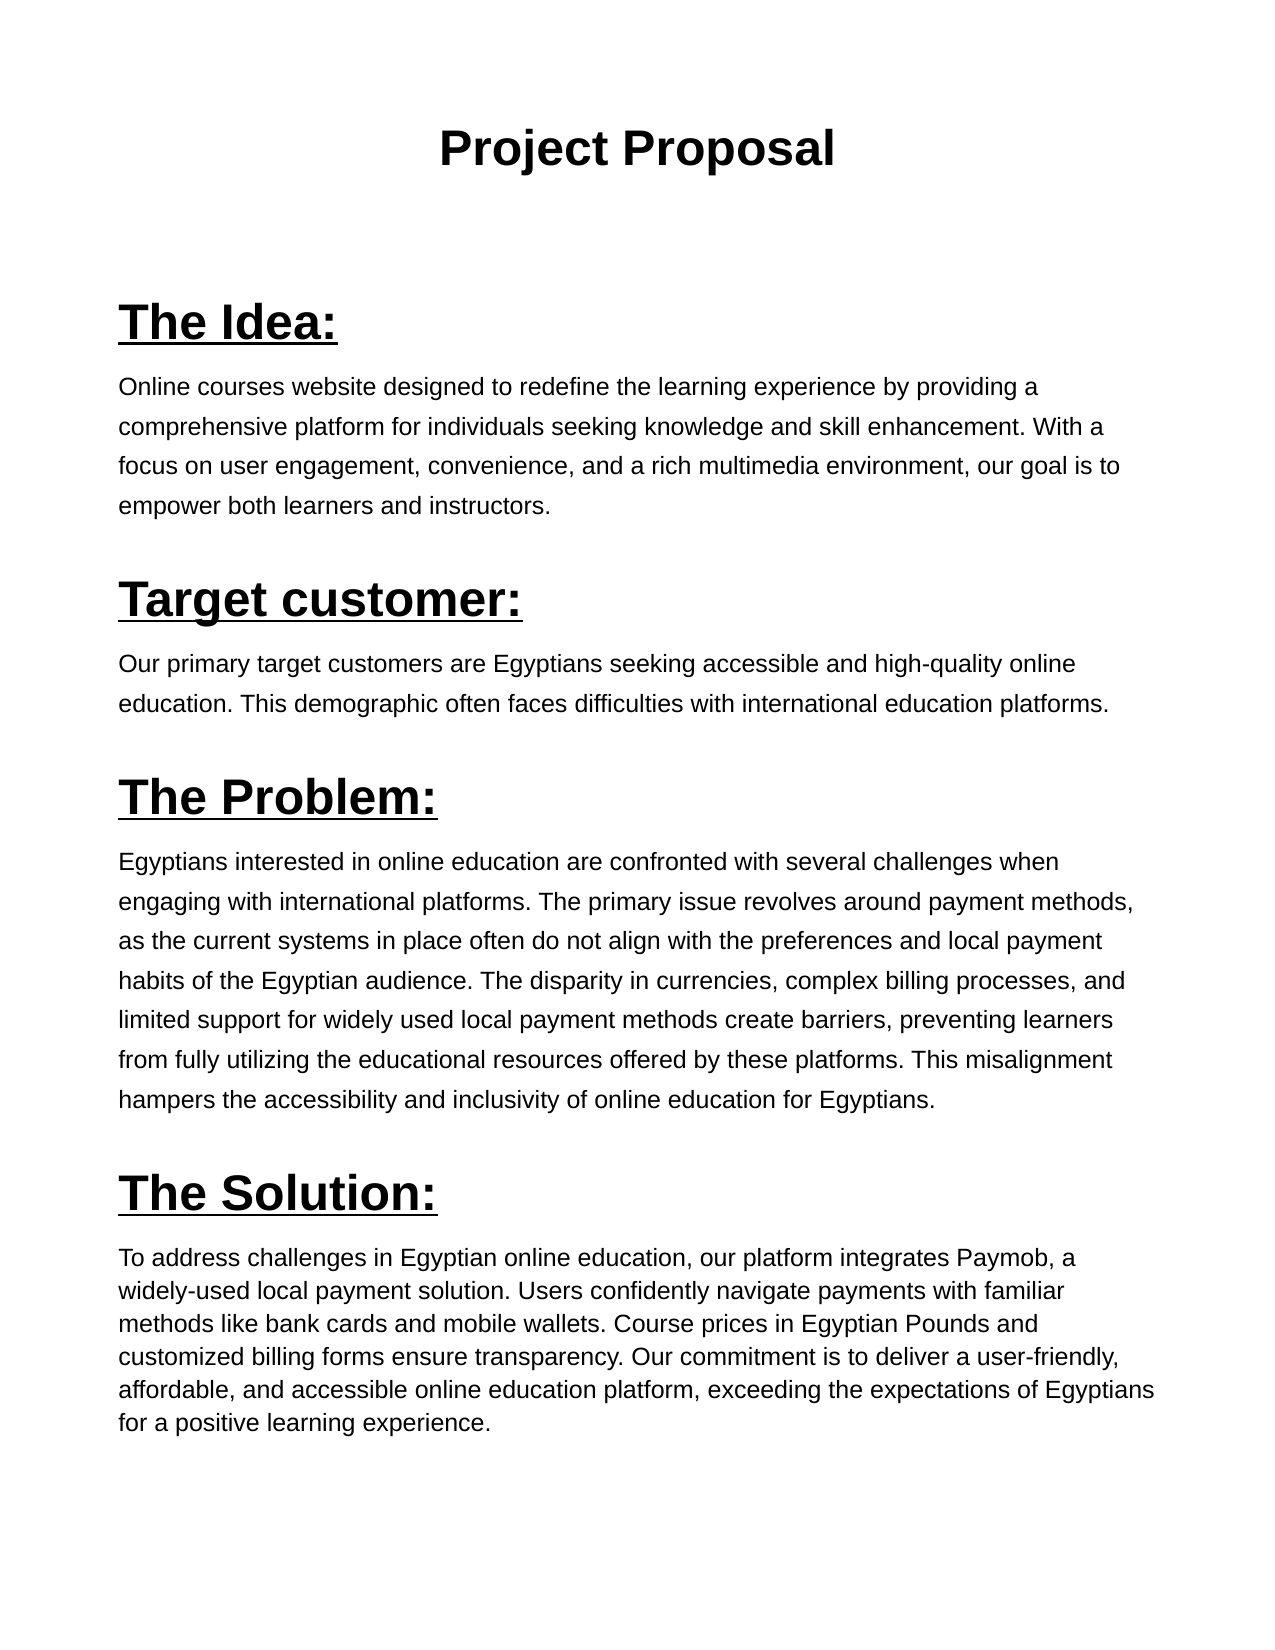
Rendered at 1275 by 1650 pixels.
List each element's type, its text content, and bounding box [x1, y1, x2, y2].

text The Idea: [118, 293, 1157, 350]
text Our primary target customers are Egyptians seeking accessible and high-quality online education. This demographic often faces difficulties with international education platforms. [118, 649, 1157, 717]
text Target customer: [118, 570, 1157, 627]
text The Solution: [118, 1164, 1157, 1221]
text Online courses website designed to redefine the learning experience by providing a comprehensive platform for individuals seeking knowledge and skill enhancement. With a focus on user engagement, convenience, and a rich multimedia environment, our goal is to empower both learners and instructors. [118, 372, 1157, 519]
text Egyptians interested in online education are confronted with several challenges when engaging with international platforms. The primary issue revolves around payment methods, as the current systems in place often do not align with the preferences and local payment habits of the Egyptian audience. The disparity in currencies, complex billing processes, and limited support for widely used local payment methods create barriers, preventing learners from fully utilizing the educational resources offered by these platforms. This misalignment hampers the accessibility and inclusivity of online education for Egyptians. [118, 847, 1157, 1113]
text Project Proposal [118, 118, 1157, 176]
text To address challenges in Egyptian online education, our platform integrates Paymob, a widely-used local payment solution. Users confidently navigate payments with familiar methods like bank cards and mobile wallets. Course prices in Egyptian Pounds and customized billing forms ensure transparency. Our commitment is to deliver a user-friendly, affordable, and accessible online education platform, exceeding the expectations of Egyptians for a positive learning experience. [118, 1243, 1157, 1437]
text The Problem: [118, 768, 1157, 825]
